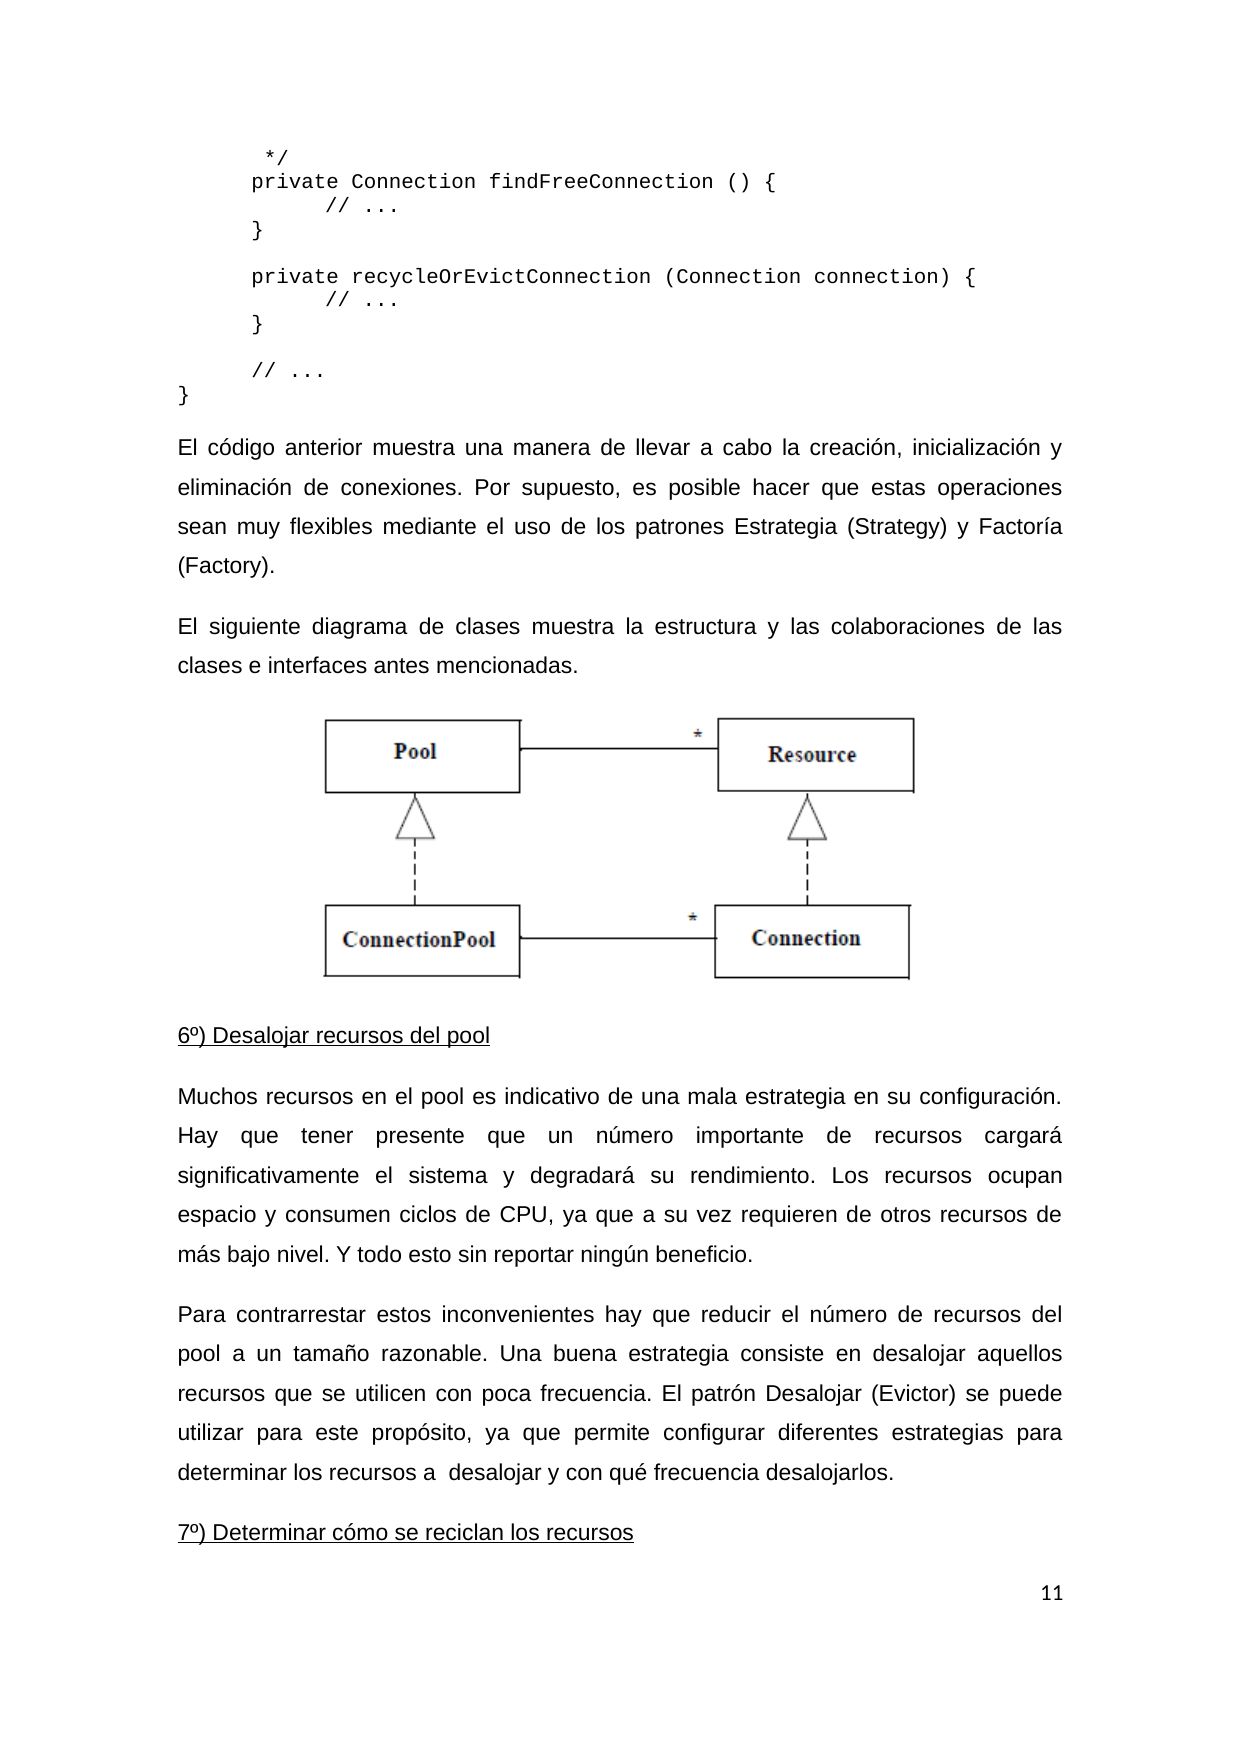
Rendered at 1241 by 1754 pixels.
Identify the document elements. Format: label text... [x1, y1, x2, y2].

text } [177, 218, 1063, 242]
text // ... [177, 289, 1063, 313]
text private Connection findFreeConnection () { [177, 171, 1063, 195]
text // ... [177, 195, 1063, 218]
text 6º) Desalojar recursos del pool [177, 1022, 1063, 1049]
text Para contrarrestar estos inconvenientes hay que reducir el número de recursos del pool a un tamaño razonable. Una buena estrategia consiste en desalojar aquellos recursos que se utilicen con poca frecuencia. El patrón Desalojar (Evictor) se puede utilizar para este propósito, ya que permite configurar diferentes estrategias para determinar los recursos a desalojar y con qué frecuencia desalojarlos. [177, 1301, 1063, 1485]
text // ... [177, 360, 1063, 384]
text Muchos recursos en el pool es indicativo de una mala estrategia en su configuración. Hay que tener presente que un número importante de recursos cargará significativamente el sistema y degradará su rendimiento. Los recursos ocupan espacio y consumen ciclos de CPU, ya que a su vez requieren de otros recursos de más bajo nivel. Y todo esto sin reportar ningún beneficio. [177, 1083, 1063, 1267]
text */ [177, 148, 1063, 171]
text } [177, 313, 1063, 337]
picture [319, 712, 921, 988]
text } [177, 384, 1063, 408]
text El siguiente diagrama de clases muestra la estructura y las colaboraciones de las clases e interfaces antes mencionadas. [177, 613, 1063, 679]
text 7º) Determinar cómo se reciclan los recursos [177, 1519, 1063, 1546]
text private recycleOrEvictConnection (Connection connection) { [177, 266, 1063, 289]
text El código anterior muestra una manera de llevar a cabo la creación, inicialización y eliminación de conexiones. Por supuesto, es posible hacer que estas operaciones sean muy flexibles mediante el uso de los patrones Estrategia (Strategy) y Factoría (Factory). [177, 434, 1063, 579]
